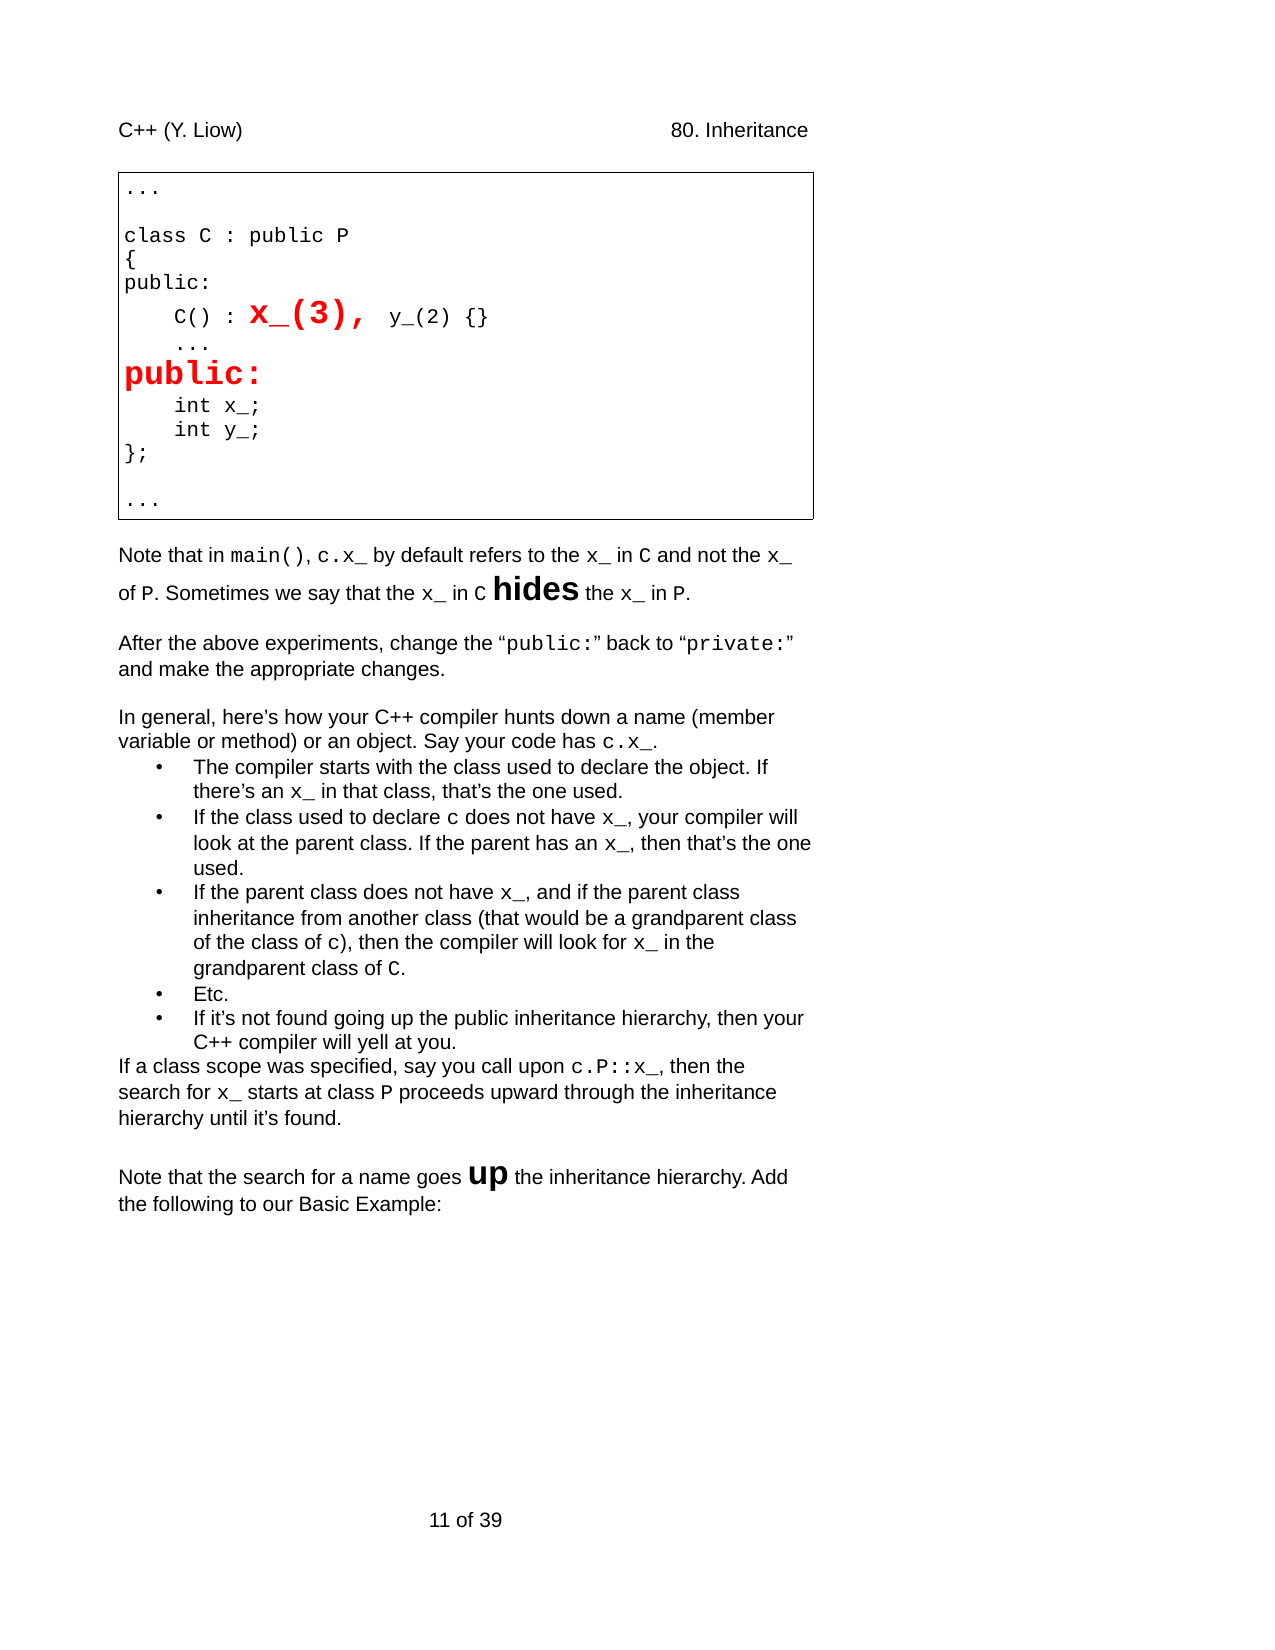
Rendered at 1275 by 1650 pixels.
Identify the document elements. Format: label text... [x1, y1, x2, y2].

table_header ... class C : public P { public: C() : x_(3), y_(2) {} ... public: int x_; int y_; }; ... [119, 173, 813, 519]
text If a class scope was specified, say you call upon c.P::x_, then the search for x_ starts at class P proceeds upward through the inheritance hierarchy until it’s found. [118, 1054, 813, 1129]
text Note that the search for a name goes up the inheritance hierarchy. Add the following to our Basic Example: [118, 1153, 813, 1216]
text In general, here’s how your C++ compiler hunts down a name (member variable or method) or an object. Say your code has c.x_. [118, 705, 813, 755]
list If it’s not found going up the public inheritance hierarchy, then your C++ compiler will yell at you. [156, 1006, 813, 1054]
text After the above experiments, change the “public:” back to “private:” and make the appropriate changes. [118, 631, 813, 681]
list The compiler starts with the class used to declare the object. If there’s an x_ in that class, that’s the one used. [156, 755, 813, 804]
list Etc. [156, 982, 813, 1006]
list If the parent class does not have x_, and if the parent class inheritance from another class (that would be a grandparent class of the class of c), then the compiler will look for x_ in the grandparent class of C. [156, 880, 813, 982]
text Note that in main(), c.x_ by default refers to the x_ in C and not the x_ of P. Sometimes we say that the x_ in C hides the x_ in P. [118, 543, 813, 607]
list If the class used to declare c does not have x_, your compiler will look at the parent class. If the parent has an x_, then that’s the one used. [156, 804, 813, 880]
